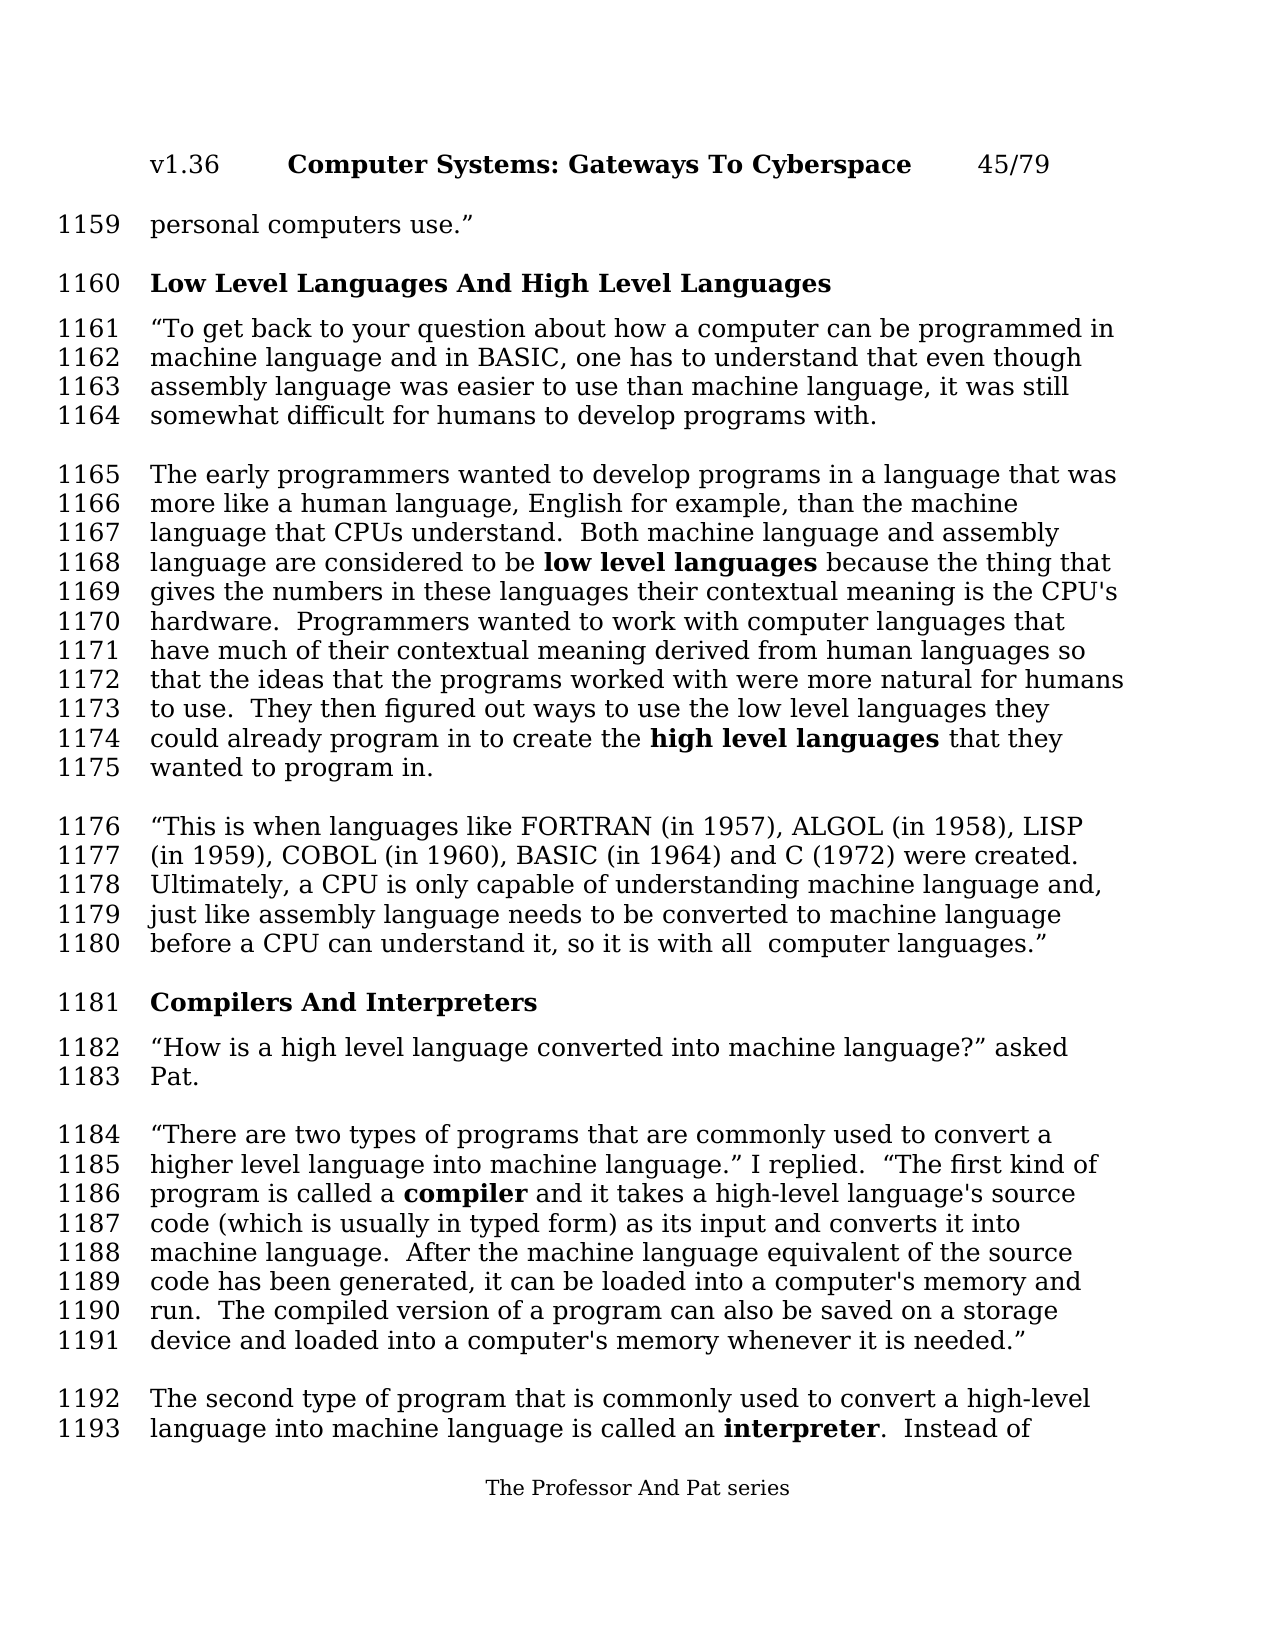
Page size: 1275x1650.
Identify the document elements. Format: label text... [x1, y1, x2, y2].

text “There are two types of programs that are commonly used to convert a higher level language into machine language.” I replied. “The first kind of program is called a compiler and it takes a high-level language's source code (which is usually in typed form) as its input and converts it into machine language. After the machine language equivalent of the source code has been generated, it can be loaded into a computer's memory and run. The compiled version of a program can also be saved on a storage device and loaded into a computer's memory whenever it is needed.” [150, 1121, 1125, 1355]
text “This is when languages like FORTRAN (in 1957), ALGOL (in 1958), LISP (in 1959), COBOL (in 1960), BASIC (in 1964) and C (1972) were created. Ultimately, a CPU is only capable of understanding machine language and, just like assembly language needs to be converted to machine language before a CPU can understand it, so it is with all computer languages.” [150, 812, 1125, 958]
text The second type of program that is commonly used to convert a high-level language into machine language is called an interpreter. Instead of [150, 1384, 1125, 1443]
text “How is a high level language converted into machine language?” asked Pat. [150, 1033, 1125, 1091]
text The early programmers wanted to develop programs in a language that was more like a human language, English for example, than the machine language that CPUs understand. Both machine language and assembly language are considered to be low level languages because the thing that gives the numbers in these languages their contextual meaning is the CPU's hardware. Programmers wanted to work with computer languages that have much of their contextual meaning derived from human languages so that the ideas that the programs worked with were more natural for humans to use. They then figured out ways to use the low level languages they could already program in to create the high level languages that they wanted to program in. [150, 460, 1125, 783]
text personal computers use.” [150, 210, 1125, 239]
text “To get back to your question about how a computer can be programmed in machine language and in BASIC, one has to understand that even though assembly language was easier to use than machine language, it was still somewhat difficult for humans to develop programs with. [150, 314, 1125, 431]
subtitle Compilers And Interpreters [150, 988, 1125, 1018]
subtitle Low Level Languages And High Level Languages [150, 269, 1125, 299]
